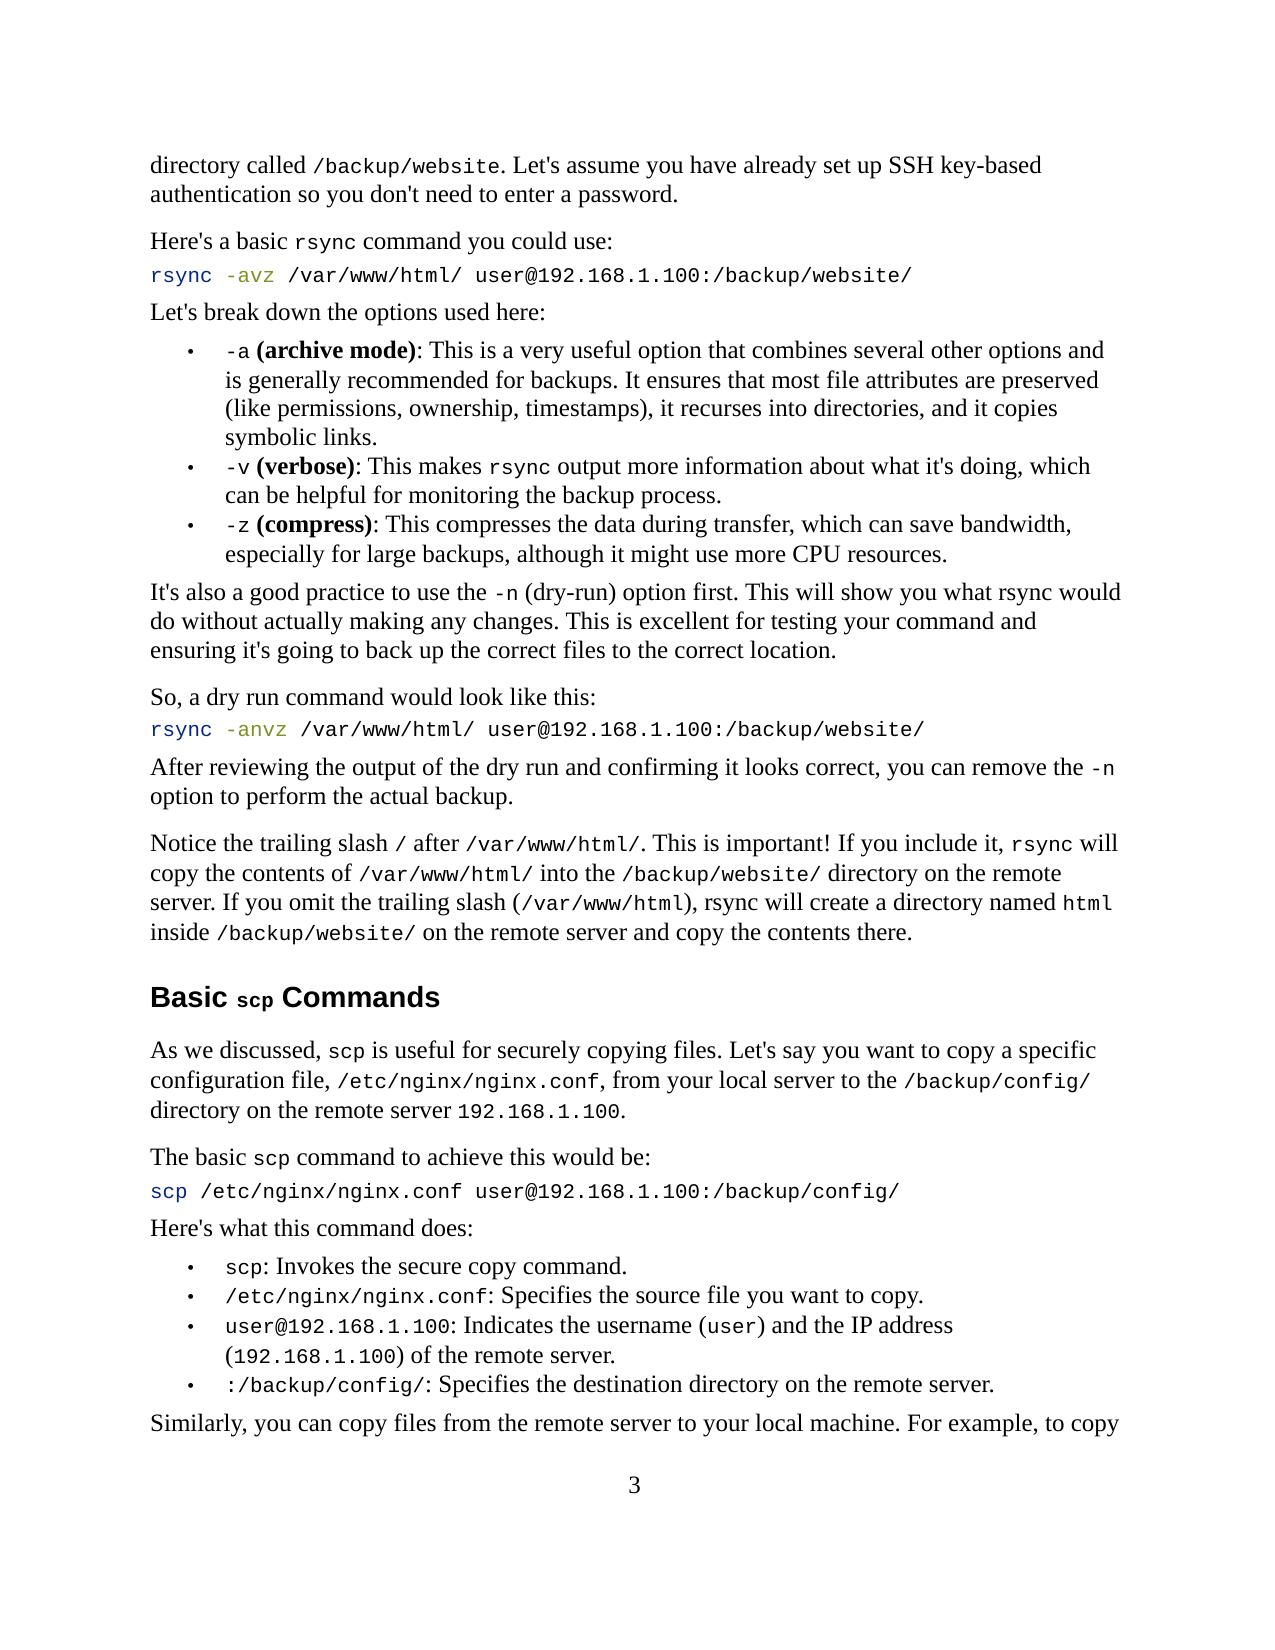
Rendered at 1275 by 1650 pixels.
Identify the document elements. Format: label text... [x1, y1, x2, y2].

list -a (archive mode): This is a very useful option that combines several other options and is generally recommended for backups. It ensures that most file attributes are preserved (like permissions, ownership, timestamps), it recurses into directories, and it copies symbolic links. [187, 335, 1125, 451]
text After reviewing the output of the dry run and confirming it looks correct, you can remove the -n option to perform the actual backup. [150, 752, 1125, 810]
list user@192.168.1.100: Indicates the username (user) and the IP address (192.168.1.100) of the remote server. [187, 1310, 1125, 1369]
text rsync -anvz /var/www/html/ user@192.168.1.100:/backup/website/ [150, 719, 1125, 743]
text As we discussed, scp is useful for securely copying files. Let's say you want to copy a specific configuration file, /etc/nginx/nginx.conf, from your local server to the /backup/config/ directory on the remote server 192.168.1.100. [150, 1036, 1125, 1124]
text Here's what this command does: [150, 1213, 1125, 1242]
text The basic scp command to achieve this would be: [150, 1142, 1125, 1172]
list :/backup/config/: Specifies the destination directory on the remote server. [187, 1369, 1125, 1399]
text Notice the trailing slash / after /var/www/html/. This is important! If you include it, rsync will copy the contents of /var/www/html/ into the /backup/website/ directory on the remote server. If you omit the trailing slash (/var/www/html), rsync will create a directory named html inside /backup/website/ on the remote server and copy the contents there. [150, 828, 1125, 946]
list /etc/nginx/nginx.conf: Specifies the source file you want to copy. [187, 1281, 1125, 1310]
list -z (compress): This compresses the data during transfer, which can save bandwidth, especially for large backups, although it might use more CPU resources. [187, 509, 1125, 568]
text directory called /backup/website. Let's assume you have already set up SSH key-based authentication so you don't need to enter a password. [150, 150, 1125, 208]
text rsync -avz /var/www/html/ user@192.168.1.100:/backup/website/ [150, 265, 1125, 288]
text scp /etc/nginx/nginx.conf user@192.168.1.100:/backup/config/ [150, 1181, 1125, 1204]
list -v (verbose): This makes rsync output more information about what it's doing, which can be helpful for monitoring the backup process. [187, 451, 1125, 509]
text Here's a basic rsync command you could use: [150, 226, 1125, 256]
text So, a dry run command would look like this: [150, 682, 1125, 710]
text Let's break down the options used here: [150, 297, 1125, 326]
text Similarly, you can copy files from the remote server to your local machine. For example, to copy [150, 1408, 1125, 1437]
list scp: Invokes the secure copy command. [187, 1251, 1125, 1281]
subtitle Basic scp Commands [150, 980, 1125, 1014]
text It's also a good practice to use the -n (dry-run) option first. This will show you what rsync would do without actually making any changes. This is excellent for testing your command and ensuring it's going to back up the correct files to the correct location. [150, 577, 1125, 664]
